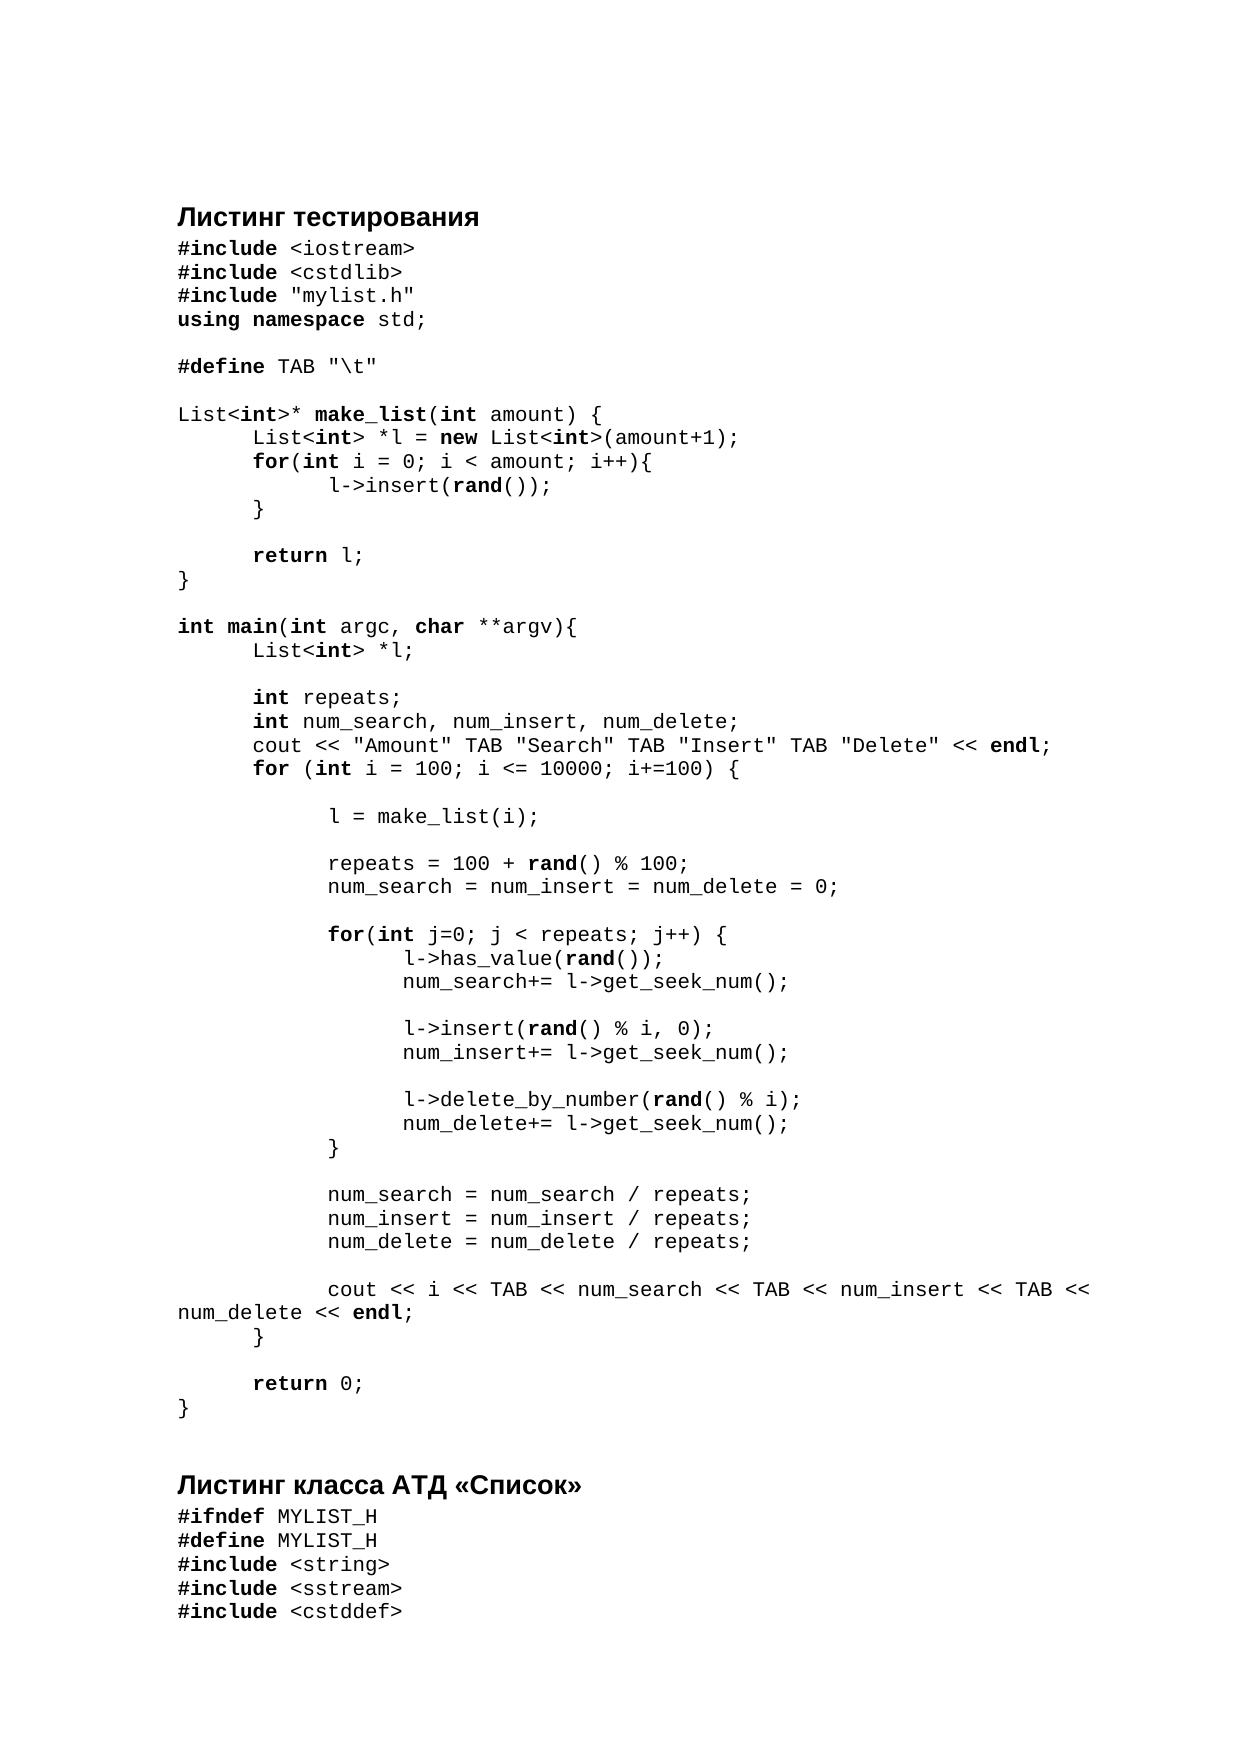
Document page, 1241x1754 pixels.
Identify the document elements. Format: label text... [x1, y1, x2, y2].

text #include "mylist.h" [177, 285, 1152, 309]
subtitle Листинг тестирования [177, 201, 1152, 232]
text l = make_list(i); [177, 806, 1152, 829]
text int repeats; [177, 687, 1152, 711]
text num_search+= l->get_seek_num(); [177, 971, 1152, 995]
text } [177, 569, 1152, 593]
text for(int j=0; j < repeats; j++) { [177, 924, 1152, 947]
text num_search = num_insert = num_delete = 0; [177, 877, 1152, 900]
text } [177, 1397, 1152, 1420]
text } [177, 1326, 1152, 1349]
text #include <iostream> [177, 238, 1152, 262]
text repeats = 100 + rand() % 100; [177, 853, 1152, 877]
text l->insert(rand() % i, 0); [177, 1018, 1152, 1042]
text #include <cstddef> [177, 1601, 1152, 1625]
text int num_search, num_insert, num_delete; [177, 711, 1152, 735]
text l->delete_by_number(rand() % i); [177, 1089, 1152, 1113]
text num_search = num_search / repeats; [177, 1184, 1152, 1208]
text l->insert(rand()); [177, 474, 1152, 498]
text cout << "Amount" TAB "Search" TAB "Insert" TAB "Delete" << endl; [177, 735, 1152, 758]
text #define TAB "\t" [177, 356, 1152, 380]
text List<int> *l = new List<int>(amount+1); [177, 427, 1152, 451]
text num_delete+= l->get_seek_num(); [177, 1113, 1152, 1137]
text } [177, 1137, 1152, 1160]
text #include <cstdlib> [177, 262, 1152, 285]
text cout << i << TAB << num_search << TAB << num_insert << TAB << num_delete << endl; [177, 1278, 1152, 1326]
text List<int> *l; [177, 640, 1152, 664]
text l->has_value(rand()); [177, 947, 1152, 971]
text } [177, 498, 1152, 522]
subtitle Листинг класса АТД «Список» [177, 1469, 1152, 1500]
text num_delete = num_delete / repeats; [177, 1231, 1152, 1255]
text for(int i = 0; i < amount; i++){ [177, 451, 1152, 474]
text #ifndef MYLIST_H [177, 1507, 1152, 1530]
text for (int i = 100; i <= 10000; i+=100) { [177, 758, 1152, 782]
text int main(int argc, char **argv){ [177, 616, 1152, 640]
text num_insert = num_insert / repeats; [177, 1208, 1152, 1231]
text return l; [177, 546, 1152, 569]
text #include <sstream> [177, 1577, 1152, 1601]
text using namespace std; [177, 309, 1152, 333]
text return 0; [177, 1373, 1152, 1397]
text List<int>* make_list(int amount) { [177, 404, 1152, 427]
text #define MYLIST_H [177, 1530, 1152, 1554]
text num_insert+= l->get_seek_num(); [177, 1042, 1152, 1066]
text #include <string> [177, 1554, 1152, 1577]
